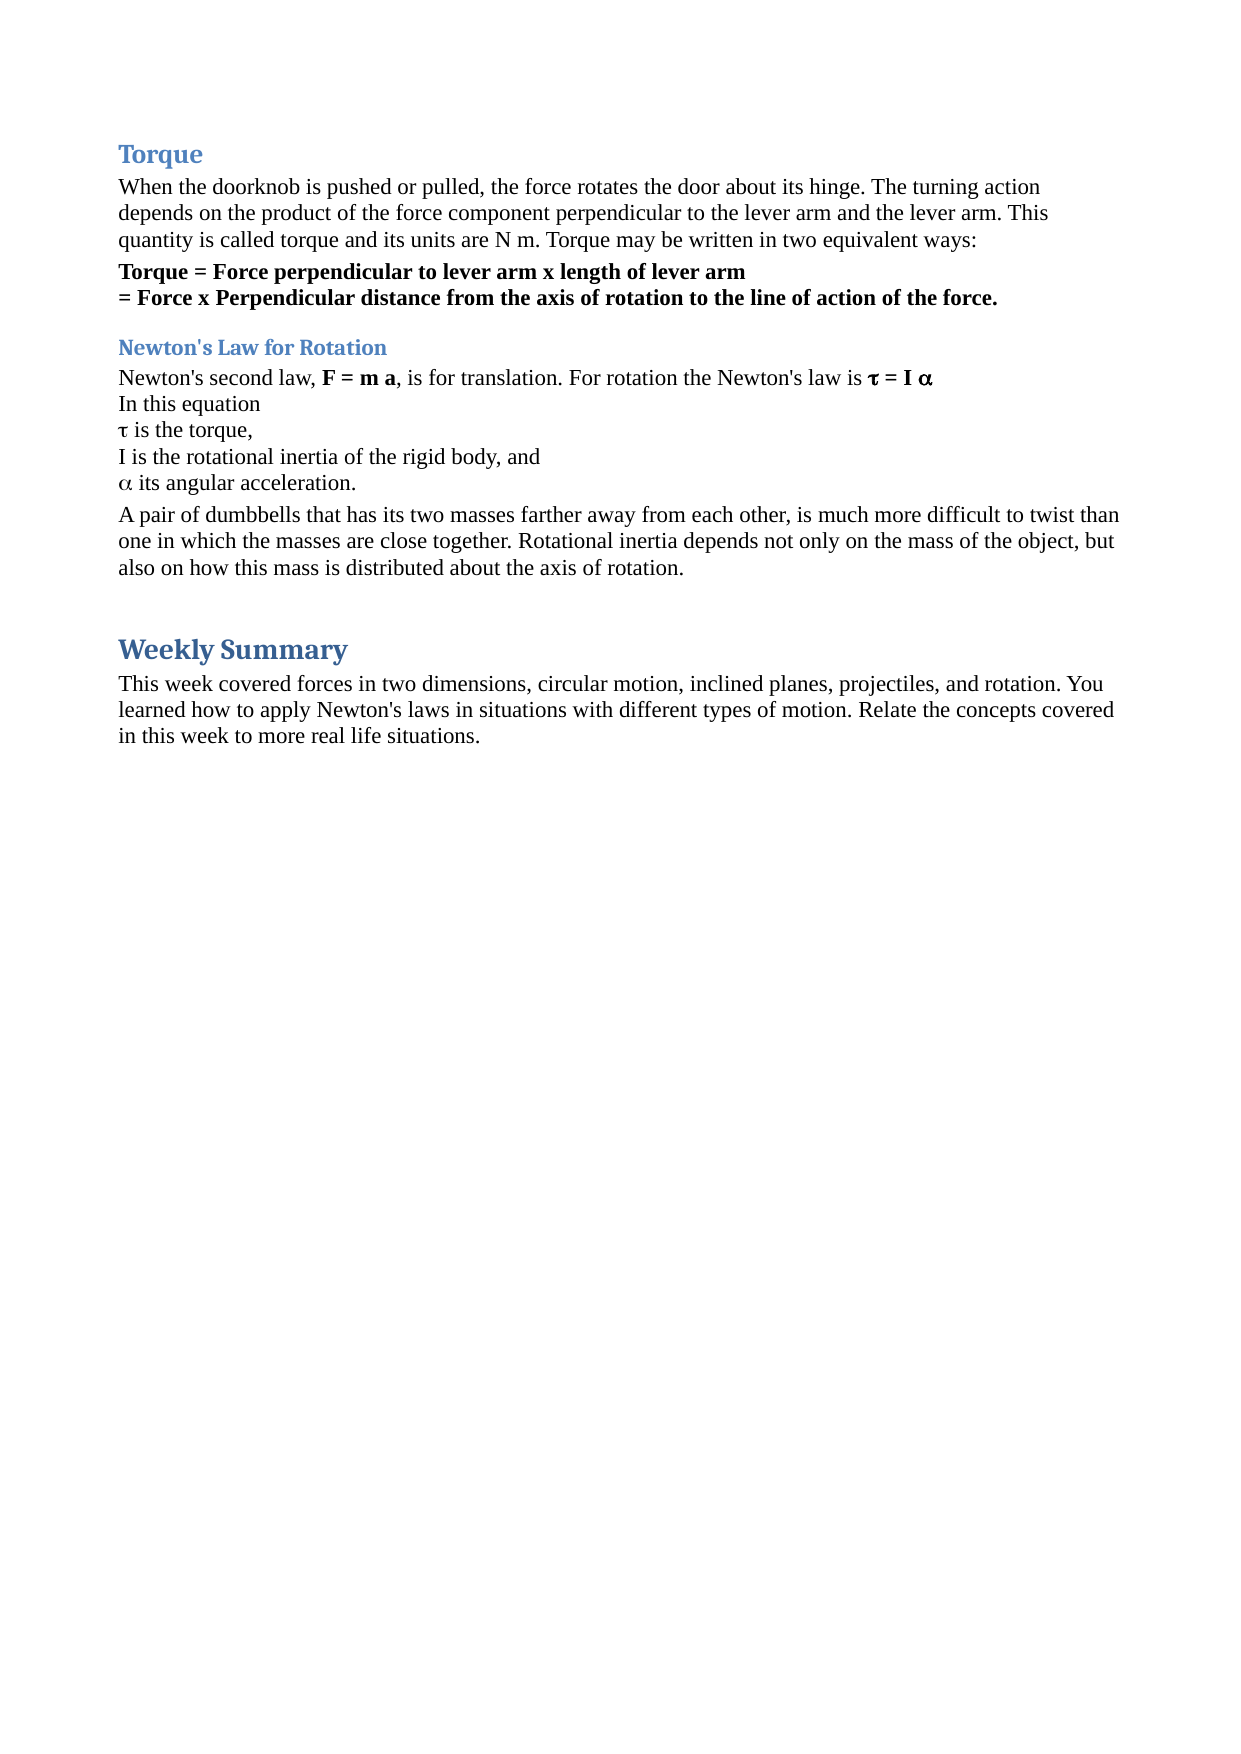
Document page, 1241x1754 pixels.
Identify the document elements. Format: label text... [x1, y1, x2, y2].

text A pair of dumbbells that has its two masses farther away from each other, is much more difficult to twist than one in which the masses are close together. Rotational inertia depends not only on the mass of the object, but also on how this mass is distributed about the axis of rotation. [118, 501, 1122, 580]
text This week covered forces in two dimensions, circular motion, inclined planes, projectiles, and rotation. You learned how to apply Newton's laws in situations with different types of motion. Relate the concepts covered in this week to more real life situations. [118, 670, 1122, 749]
text Newton's second law, F = m a, is for translation. For rotation the Newton's law is  = I  In this equation  is the torque, I is the rotational inertia of the rigid body, and  its angular acceleration. [118, 364, 1122, 495]
text When the doorknob is pushed or pulled, the force rotates the door about its hinge. The turning action depends on the product of the force component perpendicular to the lever arm and the lever arm. This quantity is called torque and its units are N m. Torque may be written in two equivalent ways: [118, 173, 1122, 252]
subtitle Weekly Summary [118, 633, 1122, 667]
subtitle Torque [118, 139, 1122, 170]
text Torque = Force perpendicular to lever arm x length of lever arm = Force x Perpendicular distance from the axis of rotation to the line of action of the force. [118, 258, 1122, 311]
subtitle Newton's Law for Rotation [118, 334, 1122, 361]
